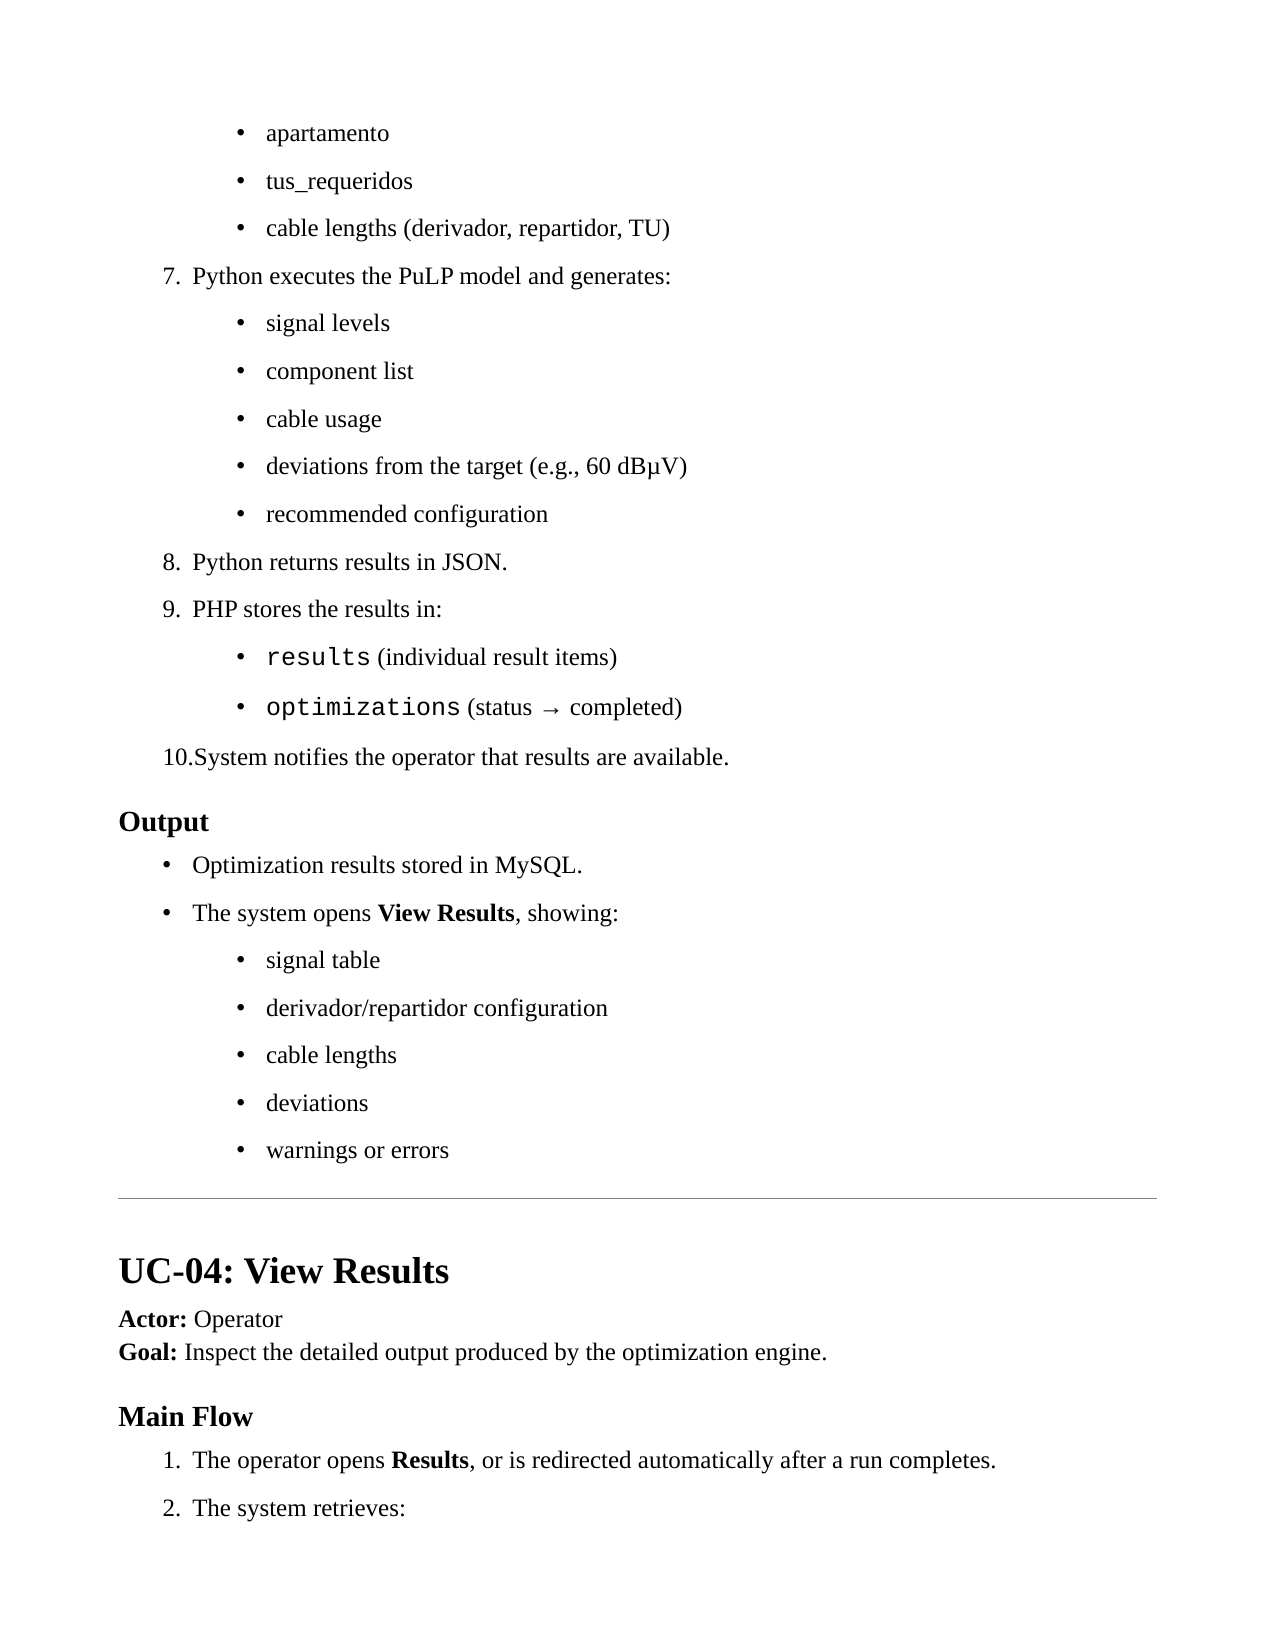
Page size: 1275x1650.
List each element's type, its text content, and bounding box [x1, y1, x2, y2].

list deviations [236, 1088, 1157, 1117]
list cable usage [236, 404, 1157, 432]
list The system opens View Results, showing: [162, 898, 1157, 926]
list results (individual result items) [236, 642, 1157, 673]
list Python returns results in JSON. [162, 547, 1157, 575]
list deviations from the target (e.g., 60 dBµV) [236, 451, 1157, 480]
list System notifies the operator that results are available. [162, 742, 1157, 771]
list cable lengths (derivador, repartidor, TU) [236, 213, 1157, 242]
subtitle Main Flow [118, 1399, 1157, 1433]
list component list [236, 356, 1157, 385]
list Optimization results stored in MySQL. [162, 850, 1157, 879]
list derivador/repartidor configuration [236, 993, 1157, 1022]
list optimizations (status → completed) [236, 692, 1157, 723]
list recommended configuration [236, 499, 1157, 528]
list The operator opens Results, or is redirected automatically after a run completes. [162, 1445, 1157, 1474]
list Python executes the PuLP model and generates: [162, 261, 1157, 290]
list signal levels [236, 308, 1157, 337]
list cable lengths [236, 1040, 1157, 1069]
list tus_requeridos [236, 166, 1157, 194]
list PHP stores the results in: [162, 594, 1157, 623]
text Actor: Operator Goal: Inspect the detailed output produced by the optimization engine. [118, 1304, 1157, 1366]
list The system retrieves: [162, 1493, 1157, 1522]
list signal table [236, 945, 1157, 974]
list apartamento [236, 118, 1157, 147]
subtitle UC-04: View Results [118, 1248, 1157, 1291]
list warnings or errors [236, 1136, 1157, 1164]
subtitle Output [118, 804, 1157, 837]
